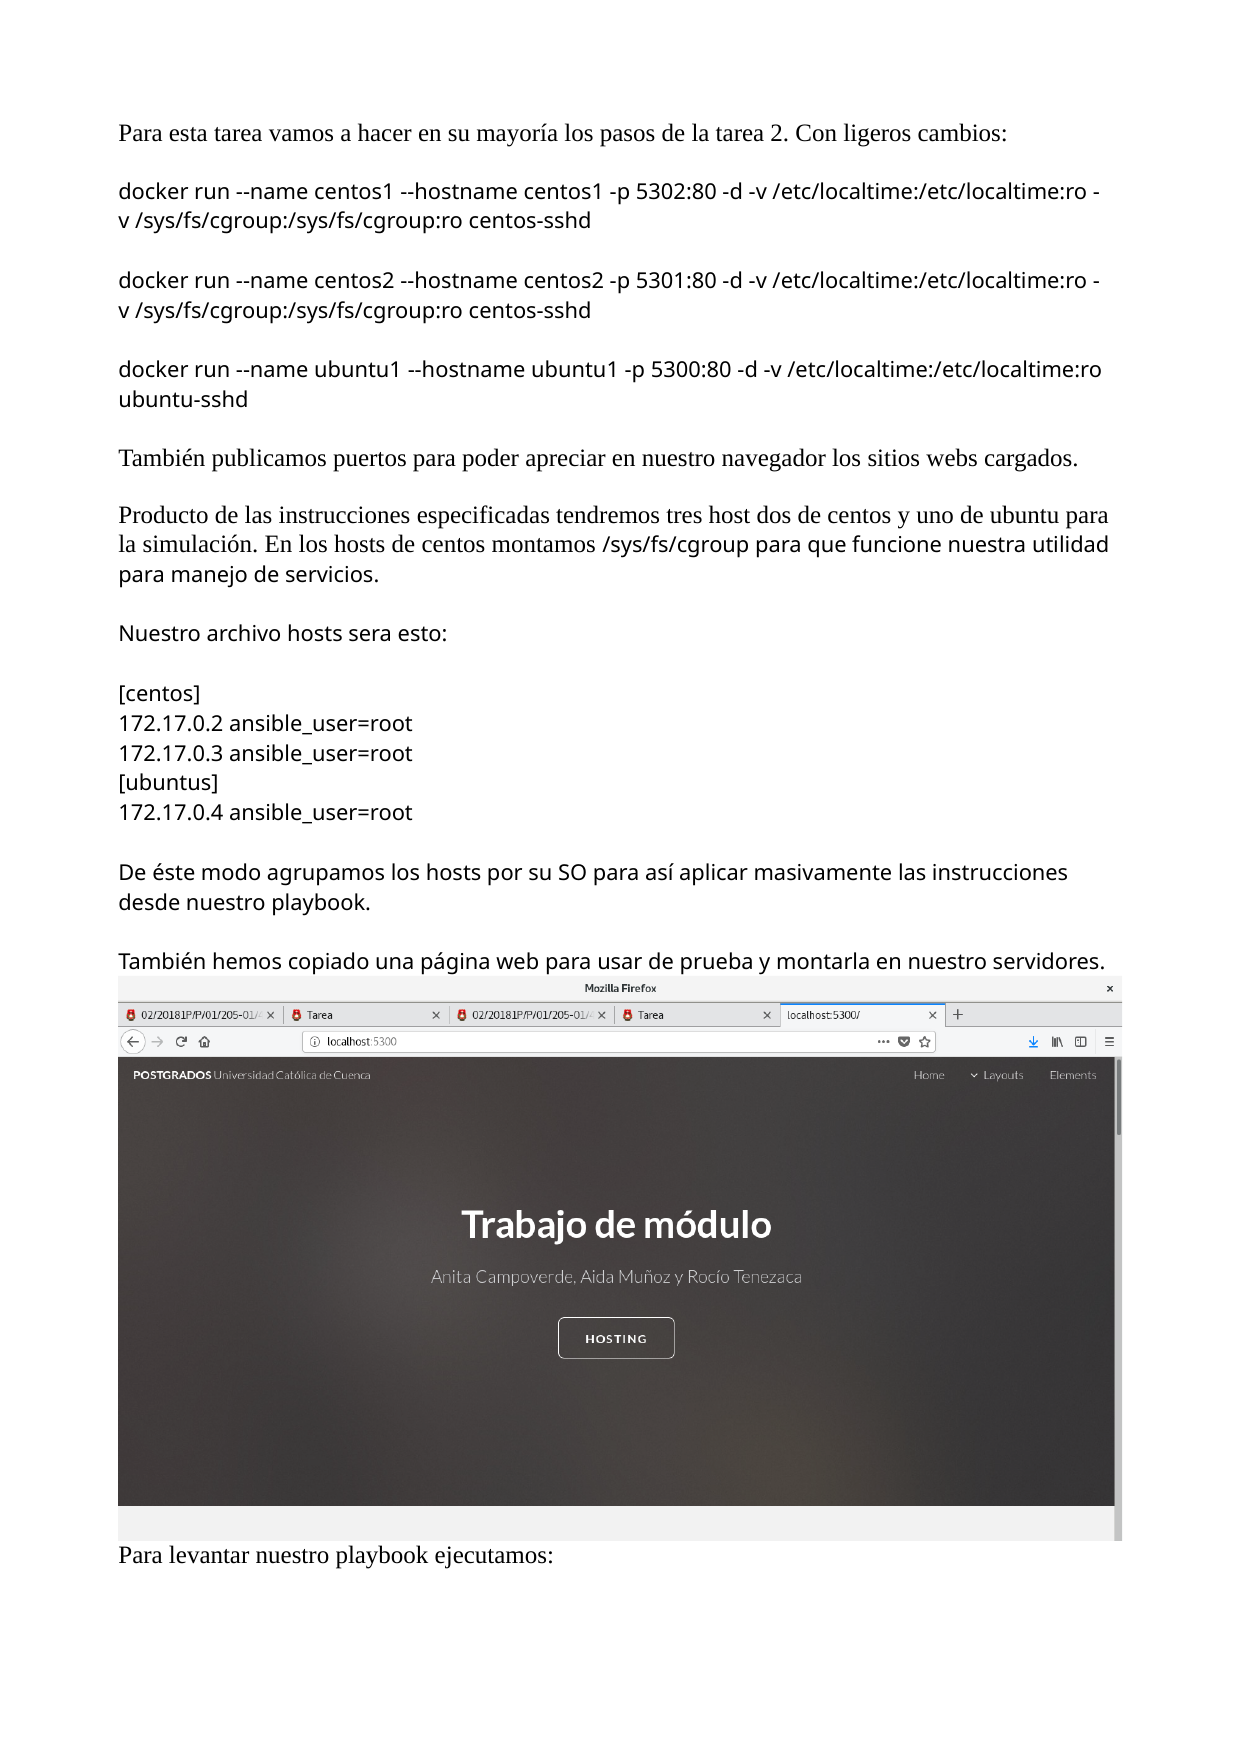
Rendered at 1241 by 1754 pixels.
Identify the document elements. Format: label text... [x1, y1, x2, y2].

text docker run --name centos1 --hostname centos1 -p 5302:80 -d -v /etc/localtime:/etc/localtime:ro -v /sys/fs/cgroup:/sys/fs/cgroup:ro centos-sshd [118, 176, 1122, 235]
text 172.17.0.4 ansible_user=root [118, 797, 1122, 827]
text docker run --name centos2 --hostname centos2 -p 5301:80 -d -v /etc/localtime:/etc/localtime:ro -v /sys/fs/cgroup:/sys/fs/cgroup:ro centos-sshd [118, 265, 1122, 324]
text Para levantar nuestro playbook ejecutamos: [118, 1541, 1122, 1569]
picture [118, 975, 1123, 1541]
text También publicamos puertos para poder apreciar en nuestro navegador los sitios webs cargados. [118, 443, 1122, 471]
text De éste modo agrupamos los hosts por su SO para así aplicar masivamente las instrucciones desde nuestro playbook. [118, 857, 1122, 916]
text Nuestro archivo hosts sera esto: [118, 618, 1122, 648]
text docker run --name ubuntu1 --hostname ubuntu1 -p 5300:80 -d -v /etc/localtime:/etc/localtime:ro ubuntu-sshd [118, 354, 1122, 414]
text Producto de las instrucciones especificadas tendremos tres host dos de centos y uno de ubuntu para la simulación. En los hosts de centos montamos /sys/fs/cgroup para que funcione nuestra utilidad para manejo de servicios. [118, 500, 1122, 588]
text 172.17.0.3 ansible_user=root [118, 737, 1122, 767]
text Para esta tarea vamos a hacer en su mayoría los pasos de la tarea 2. Con ligeros cambios: [118, 118, 1122, 147]
text También hemos copiado una página web para usar de prueba y montarla en nuestro servidores. [118, 946, 1122, 975]
text [ubuntus] [118, 767, 1122, 797]
text 172.17.0.2 ansible_user=root [118, 708, 1122, 737]
text [centos] [118, 678, 1122, 708]
